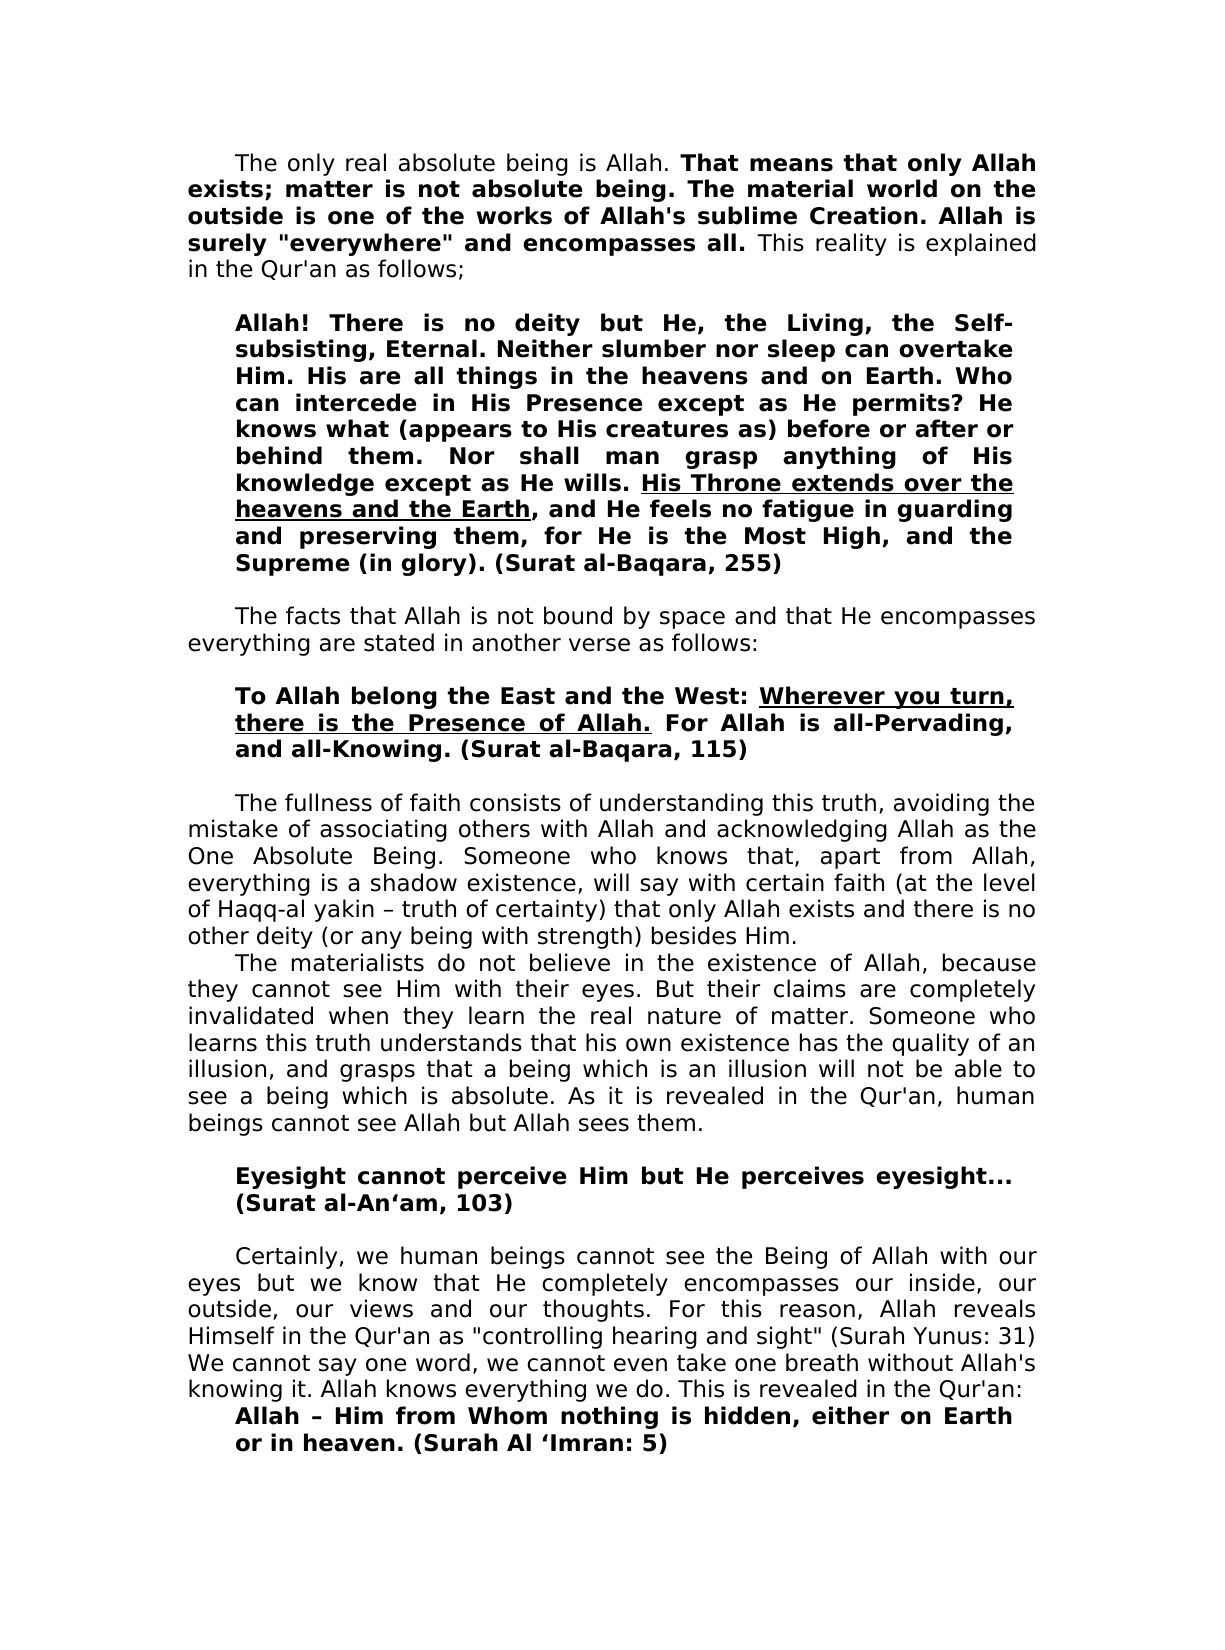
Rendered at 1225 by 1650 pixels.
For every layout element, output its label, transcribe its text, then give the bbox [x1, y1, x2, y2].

text The fullness of faith consists of understanding this truth, avoiding the mistake of associating others with Allah and acknowledging Allah as the One Absolute Being. Someone who knows that, apart from Allah, everything is a shadow existence, will say with certain faith (at the level of Haqq-al yakin – truth of certainty) that only Allah exists and there is no other deity (or any being with strength) besides Him. [187, 790, 1037, 950]
text Allah – Him from Whom nothing is hidden, either on Earth or in heaven. (Surah Al ‘Imran: 5) [235, 1403, 1014, 1457]
text Allah! There is no deity but He, the Living, the Self-subsisting, Eternal. Neither slumber nor sleep can overtake Him. His are all things in the heavens and on Earth. Who can intercede in His Presence except as He permits? He knows what (appears to His creatures as) before or after or behind them. Nor shall man grasp anything of His knowledge except as He wills. His Throne extends over the heavens and the Earth, and He feels no fatigue in guarding and preserving them, for He is the Most High, and the Supreme (in glory). (Surat al-Baqara, 255) [235, 310, 1014, 577]
text The facts that Allah is not bound by space and that He encompasses everything are stated in another verse as follows: [187, 603, 1037, 657]
text To Allah belong the East and the West: Wherever you turn, there is the Presence of Allah. For Allah is all-Pervading, and all-Knowing. (Surat al-Baqara, 115) [235, 683, 1014, 763]
text The only real absolute being is Allah. That means that only Allah exists; matter is not absolute being. The material world on the outside is one of the works of Allah's sublime Creation. Allah is surely "everywhere" and encompasses all. This reality is explained in the Qur'an as follows; [187, 150, 1037, 283]
text Eyesight cannot perceive Him but He perceives eyesight... (Surat al-An‘am, 103) [235, 1163, 1014, 1217]
text The materialists do not believe in the existence of Allah, because they cannot see Him with their eyes. But their claims are completely invalidated when they learn the real nature of matter. Someone who learns this truth understands that his own existence has the quality of an illusion, and grasps that a being which is an illusion will not be able to see a being which is absolute. As it is revealed in the Qur'an, human beings cannot see Allah but Allah sees them. [187, 950, 1037, 1137]
text Certainly, we human beings cannot see the Being of Allah with our eyes but we know that He completely encompasses our inside, our outside, our views and our thoughts. For this reason, Allah reveals Himself in the Qur'an as "controlling hearing and sight" (Surah Yunus: 31) We cannot say one word, we cannot even take one breath without Allah's knowing it. Allah knows everything we do. This is revealed in the Qur'an: [187, 1243, 1037, 1403]
